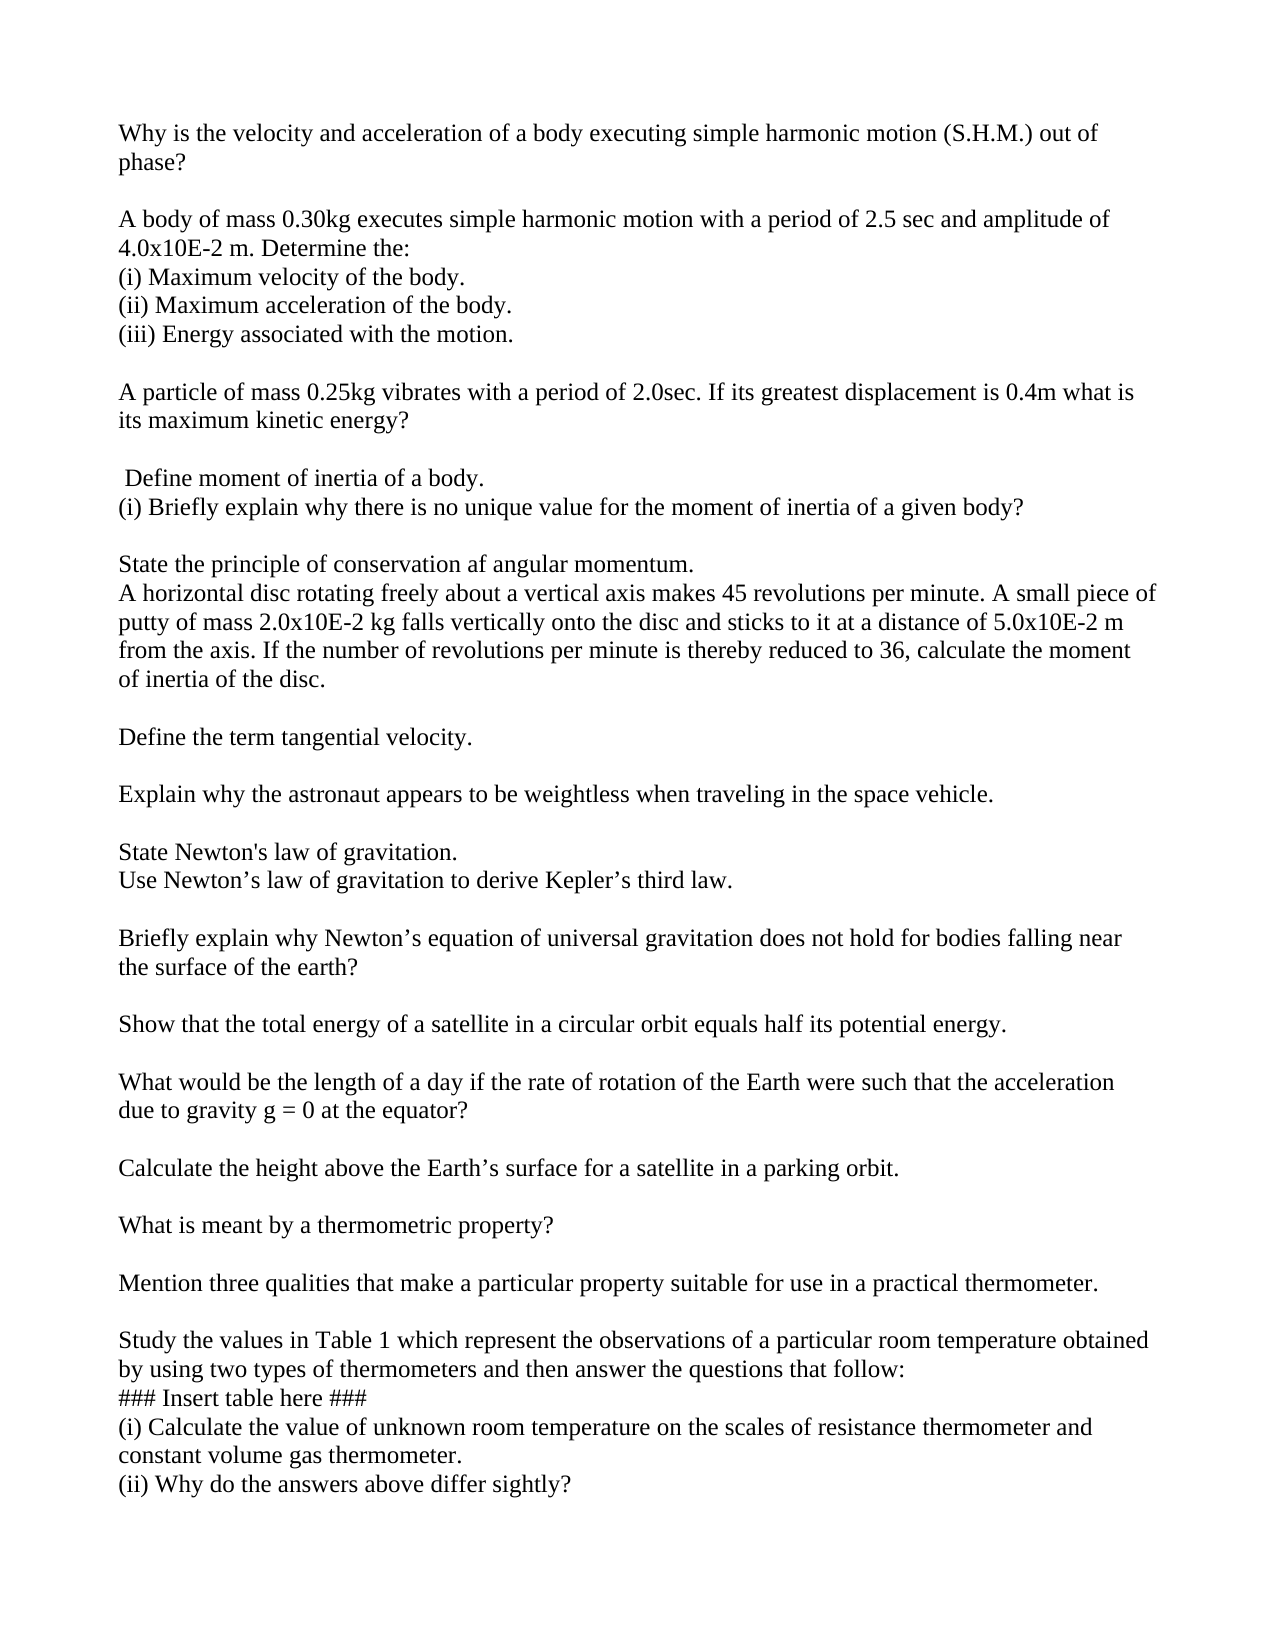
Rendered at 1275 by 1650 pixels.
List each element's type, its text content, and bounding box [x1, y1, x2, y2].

text Why is the velocity and acceleration of a body executing simple harmonic motion (S.H.M.) out of phase? [118, 118, 1157, 176]
text ### Insert table here ### [118, 1383, 1157, 1412]
text State Newton's law of gravitation. [118, 837, 1157, 866]
text (i) Calculate the value of unknown room temperature on the scales of resistance thermometer and constant volume gas thermometer. [118, 1412, 1157, 1469]
text What would be the length of a day if the rate of rotation of the Earth were such that the acceleration due to gravity g = 0 at the equator? [118, 1067, 1157, 1124]
text A particle of mass 0.25kg vibrates with a period of 2.0sec. If its greatest displacement is 0.4m what is its maximum kinetic energy? [118, 377, 1157, 434]
text (ii) Maximum acceleration of the body. [118, 291, 1157, 319]
text (i) Maximum velocity of the body. [118, 262, 1157, 291]
text (iii) Energy associated with the motion. [118, 319, 1157, 348]
text Briefly explain why Newton’s equation of universal gravitation does not hold for bodies falling near the surface of the earth? [118, 923, 1157, 981]
text Define the term tangential velocity. [118, 722, 1157, 751]
text Use Newton’s law of gravitation to derive Kepler’s third law. [118, 866, 1157, 894]
text What is meant by a thermometric property? [118, 1211, 1157, 1239]
text Explain why the astronaut appears to be weightless when traveling in the space vehicle. [118, 779, 1157, 808]
text A horizontal disc rotating freely about a vertical axis makes 45 revolutions per minute. A small piece of putty of mass 2.0x10E-2 kg falls vertically onto the disc and sticks to it at a distance of 5.0x10E-2 m from the axis. If the number of revolutions per minute is thereby reduced to 36, calculate the moment of inertia of the disc. [118, 578, 1157, 693]
text (i) Briefly explain why there is no unique value for the moment of inertia of a given body? [118, 492, 1157, 521]
text State the principle of conservation af angular momentum. [118, 549, 1157, 578]
text A body of mass 0.30kg executes simple harmonic motion with a period of 2.5 sec and amplitude of 4.0x10E-2 m. Determine the: [118, 204, 1157, 262]
text Define moment of inertia of a body. [118, 463, 1157, 492]
text Show that the total energy of a satellite in a circular orbit equals half its potential energy. [118, 1009, 1157, 1038]
text Calculate the height above the Earth’s surface for a satellite in a parking orbit. [118, 1153, 1157, 1182]
text Study the values in Table 1 which represent the observations of a particular room temperature obtained by using two types of thermometers and then answer the questions that follow: [118, 1326, 1157, 1383]
text (ii) Why do the answers above differ sightly? [118, 1469, 1157, 1498]
text Mention three qualities that make a particular property suitable for use in a practical thermometer. [118, 1268, 1157, 1297]
